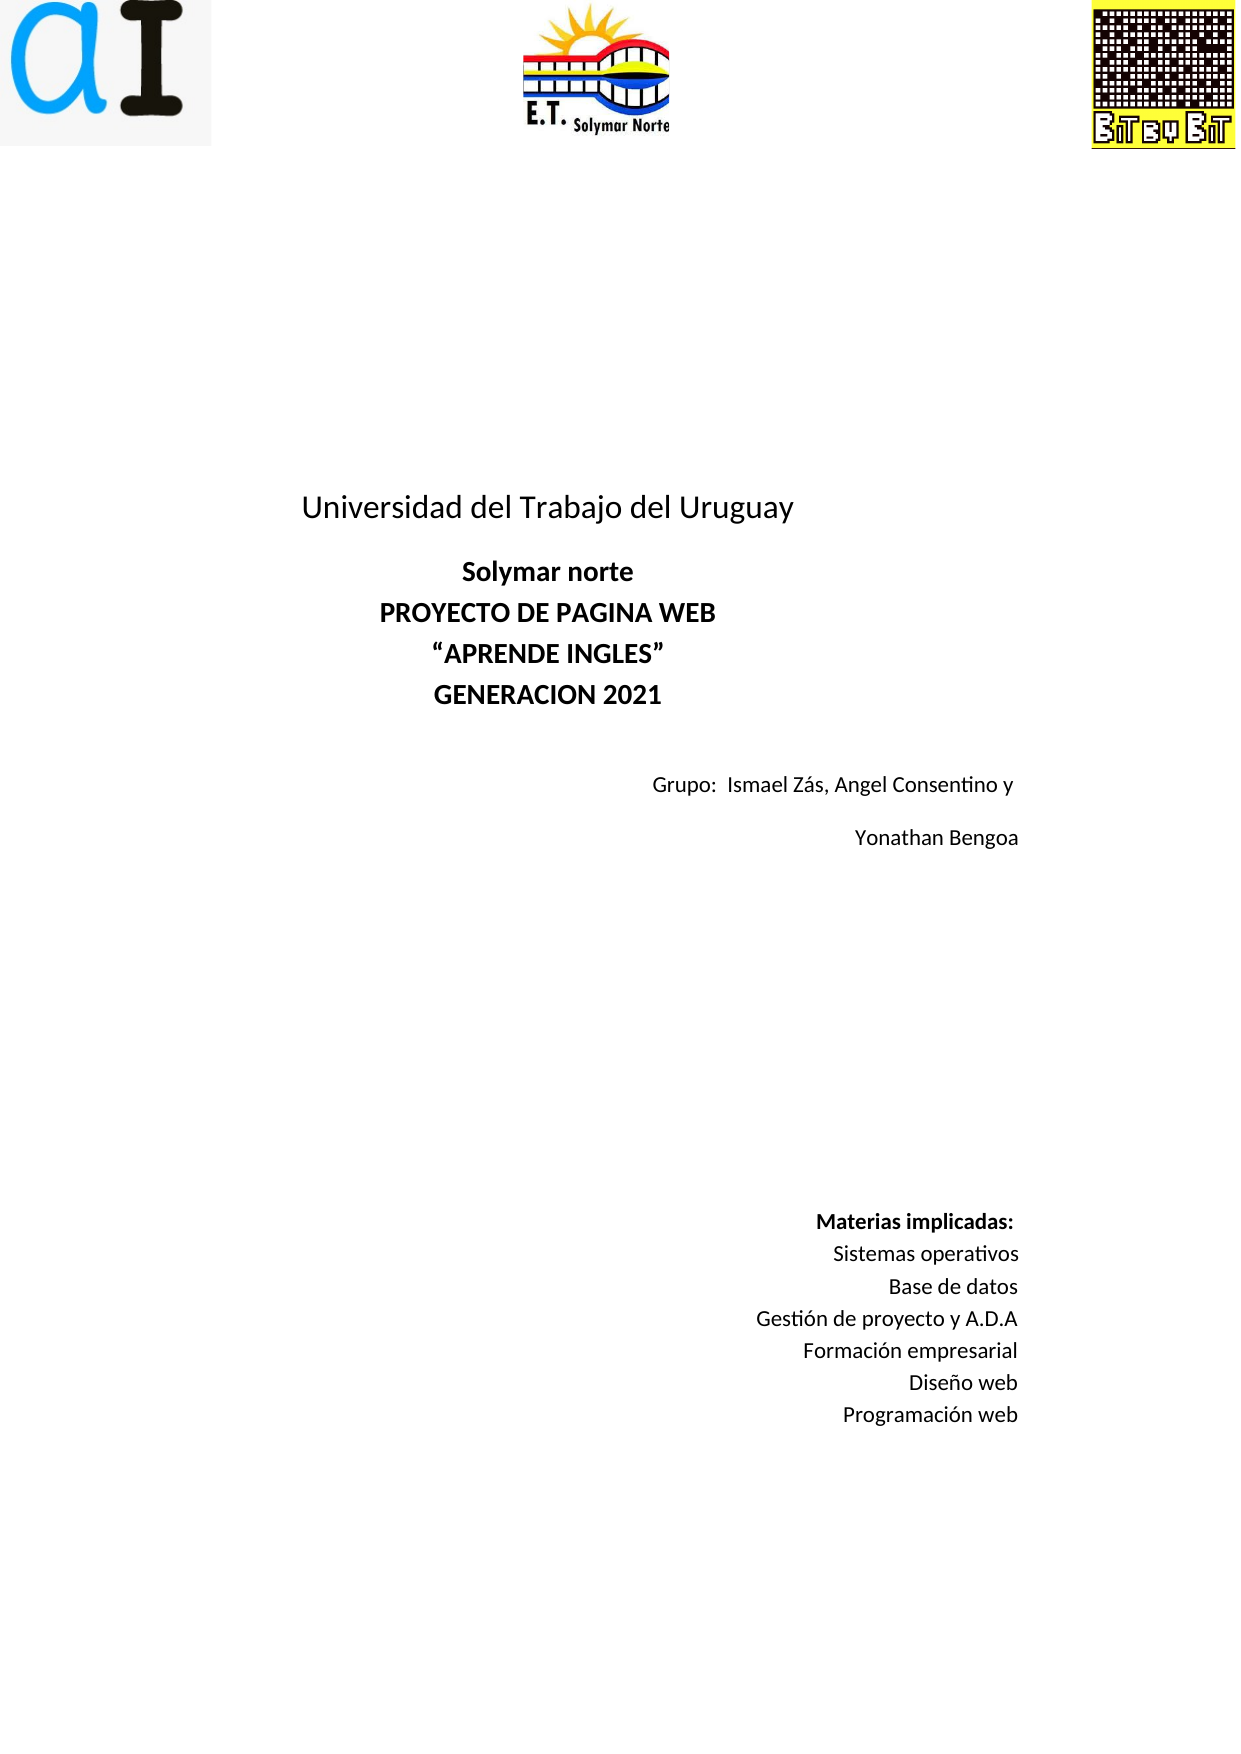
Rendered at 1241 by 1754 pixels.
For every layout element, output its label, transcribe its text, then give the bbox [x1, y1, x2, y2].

picture [523, 0, 670, 146]
text Yonathan Bengoa [77, 823, 1019, 851]
text GENERACION 2021 [77, 676, 1019, 712]
picture [1091, 0, 1236, 149]
text Base de datos [77, 1272, 1019, 1300]
text Sistemas operativos [77, 1239, 1019, 1268]
picture [0, 0, 212, 146]
text Grupo: Ismael Zás, Angel Consentino y [77, 770, 1019, 798]
text Universidad del Trabajo del Uruguay [77, 486, 1019, 526]
text Diseño web [77, 1368, 1019, 1396]
text Materias implicadas: [77, 1207, 1019, 1235]
text Gestión de proyecto y A.D.A [77, 1304, 1019, 1332]
text Programación web [77, 1401, 1019, 1428]
text PROYECTO DE PAGINA WEB [77, 594, 1019, 630]
text Formación empresarial [77, 1336, 1019, 1364]
text Solymar norte [77, 553, 1019, 589]
text “APRENDE INGLES” [77, 635, 1019, 671]
